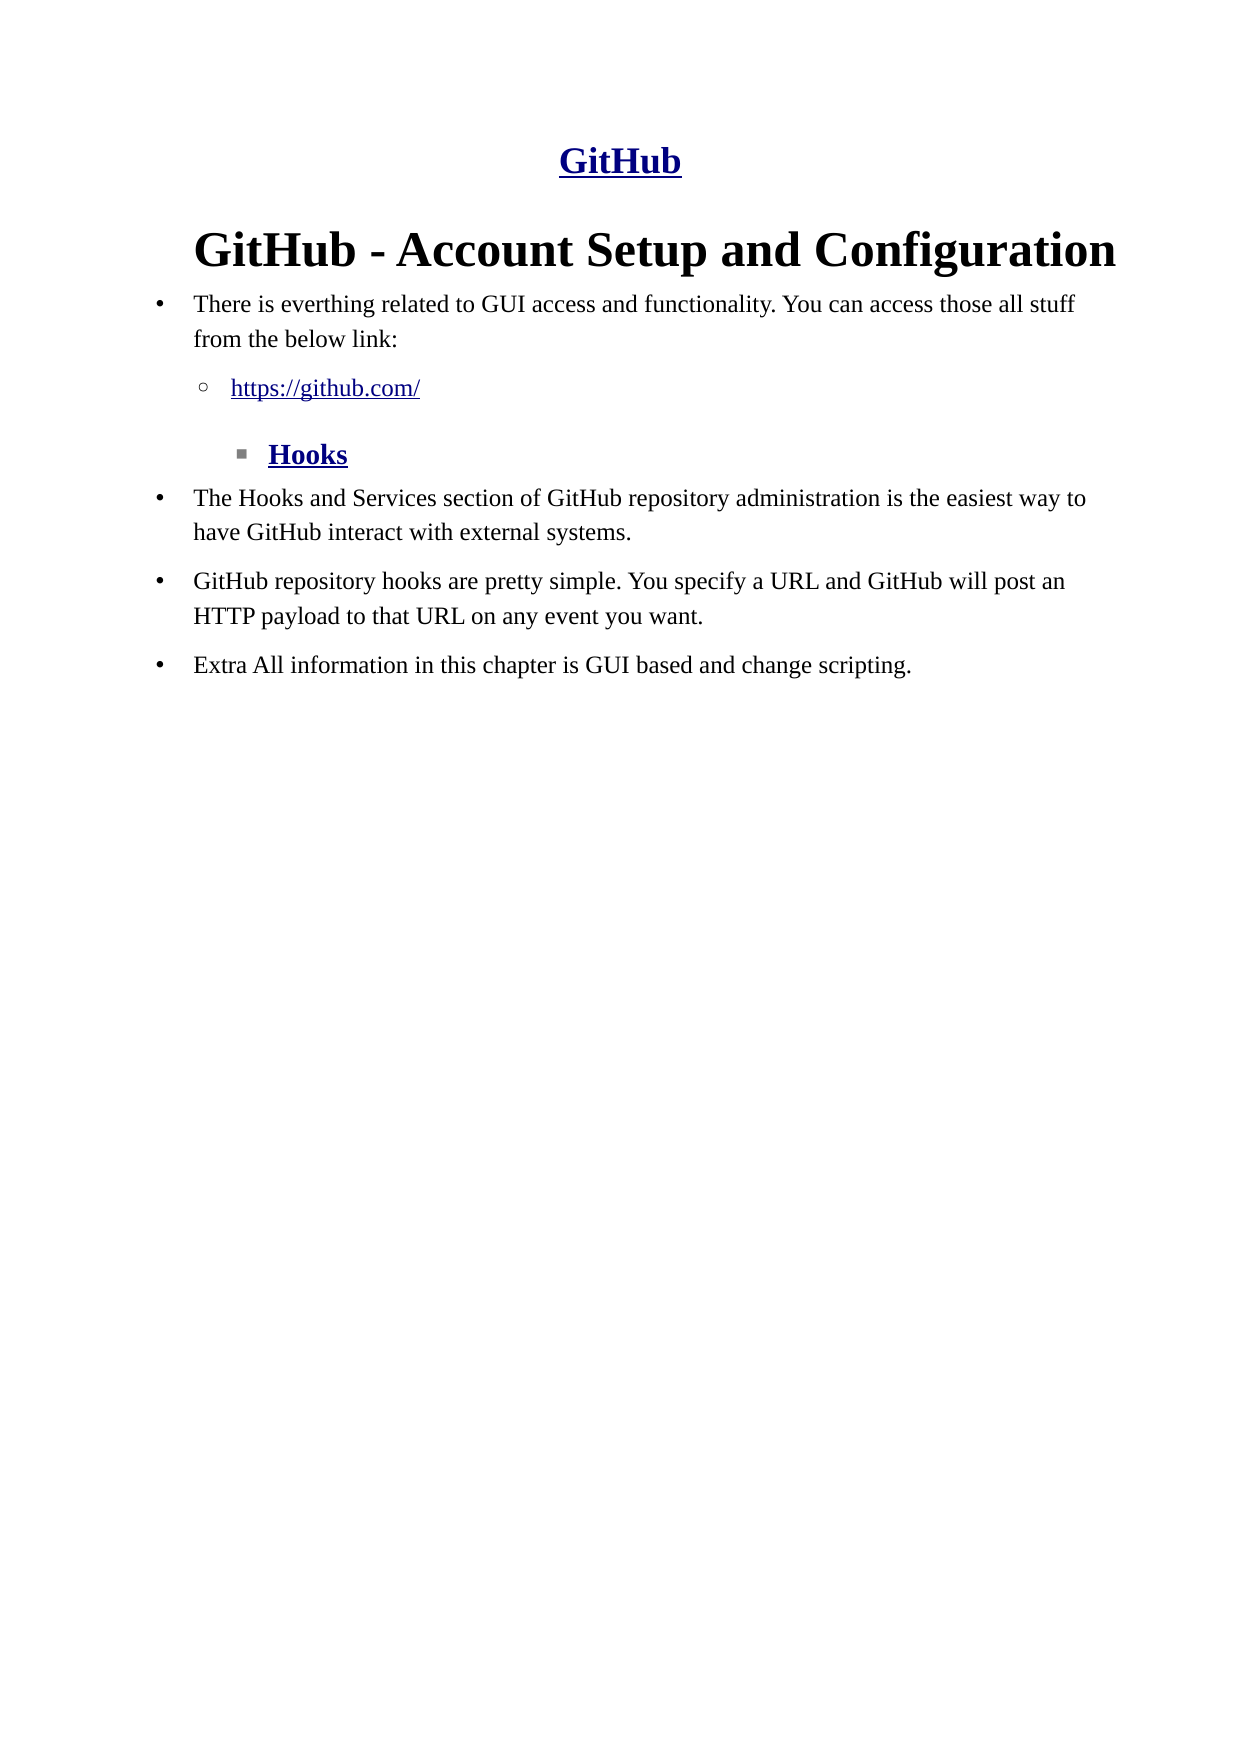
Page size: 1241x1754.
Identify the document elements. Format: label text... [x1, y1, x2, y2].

list The Hooks and Services section of GitHub repository administration is the easiest way to have GitHub interact with external systems. [156, 483, 1122, 546]
subtitle Hooks [231, 437, 1122, 470]
list There is everthing related to GUI access and functionality. You can access those all stuff from the below link: [156, 289, 1122, 353]
list Extra All information in this chapter is GUI based and change scripting. [156, 650, 1122, 679]
subtitle GitHub - Account Setup and Configuration [156, 219, 1122, 277]
list GitHub repository hooks are pretty simple. You specify a URL and GitHub will post an HTTP payload to that URL on any event you want. [156, 566, 1122, 630]
list https://github.com/ [193, 373, 1122, 402]
subtitle GitHub [118, 139, 1122, 182]
